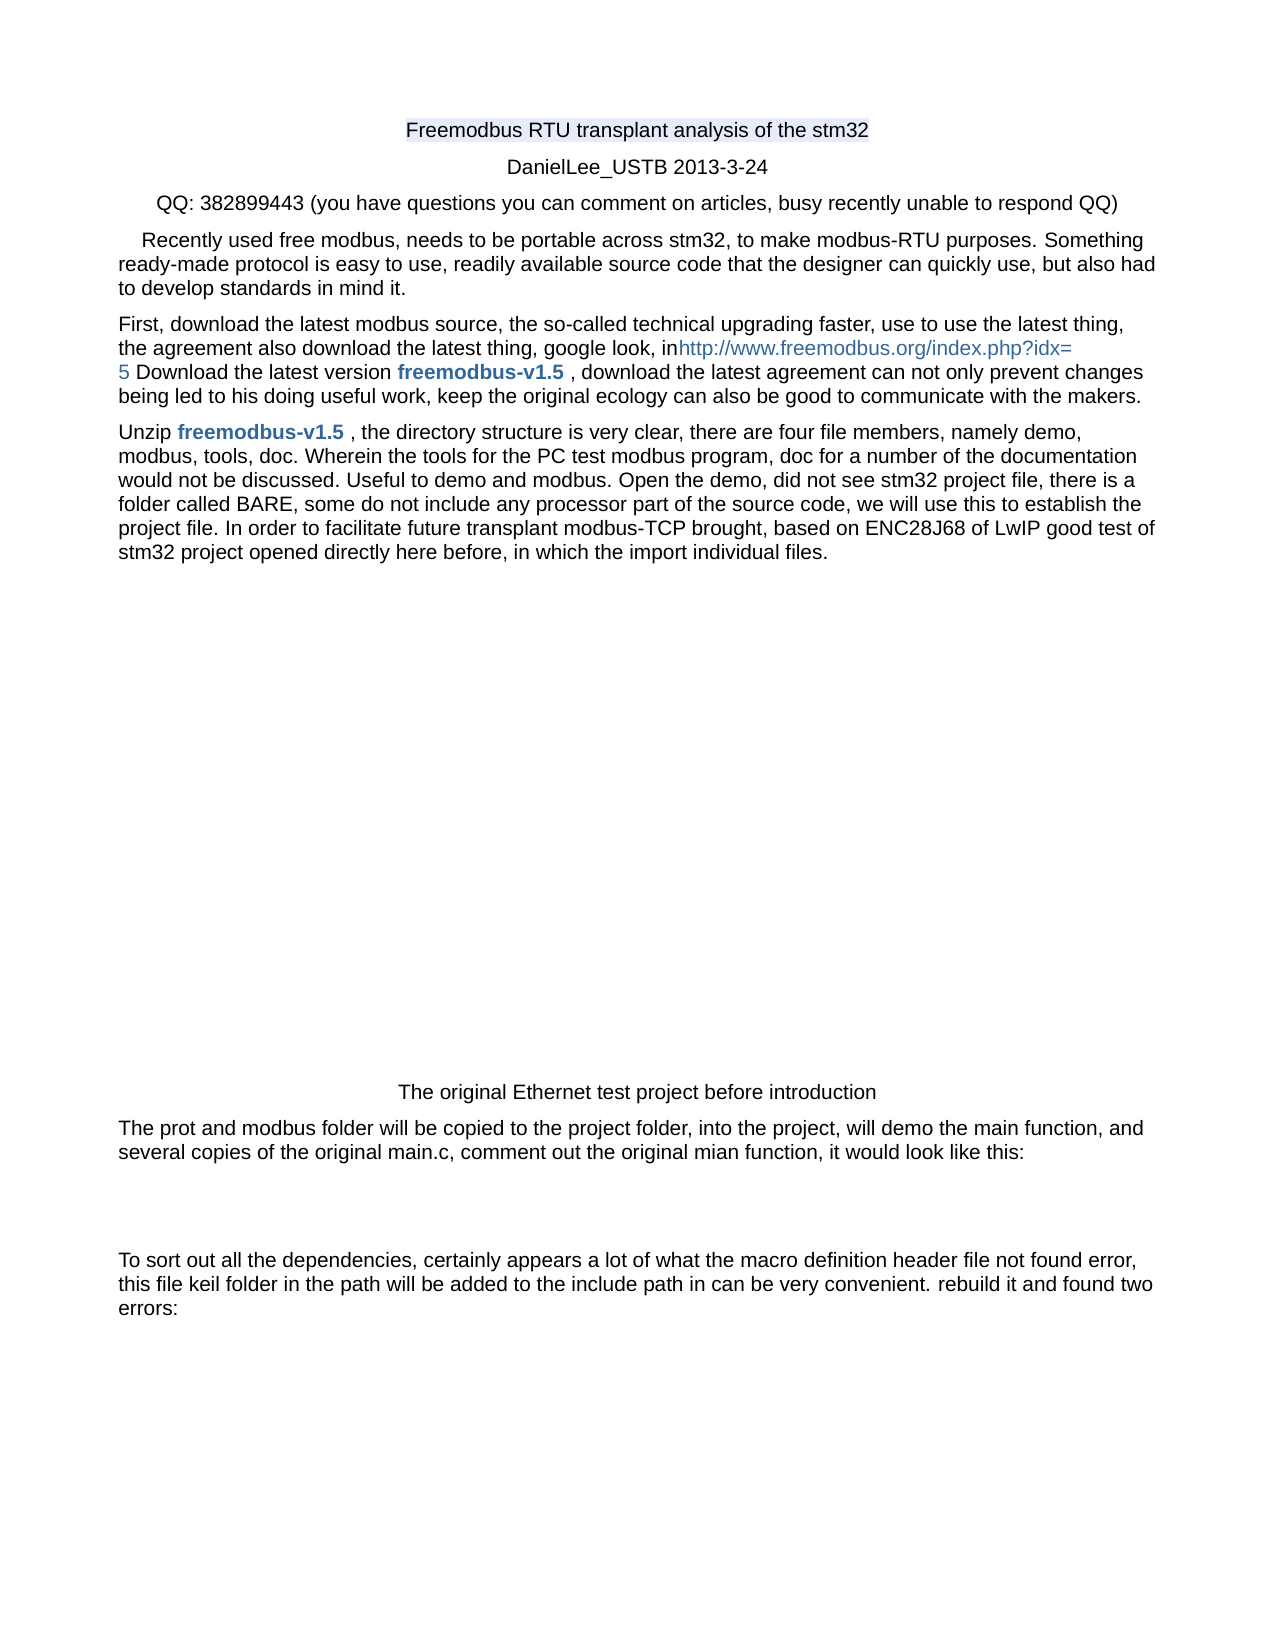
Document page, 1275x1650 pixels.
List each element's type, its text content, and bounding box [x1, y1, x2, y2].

text The prot and modbus folder will be copied to the project folder, into the project, will demo the main function, and several copies of the original main.c, comment out the original mian function, it would look like this: [118, 1116, 1157, 1164]
text First, download the latest modbus source, the so-called technical upgrading faster, use to use the latest thing, the agreement also download the latest thing, google look, inhttp://www.freemodbus.org/index.php?idx= 5 Download the latest version freemodbus-v1.5 , download the latest agreement can not only prevent changes being led to his doing useful work, keep the original ecology can also be good to communicate with the makers. [118, 312, 1157, 408]
text The original Ethernet test project before introduction [118, 1079, 1157, 1103]
text QQ: 382899443 (you have questions you can comment on articles, busy recently unable to respond QQ) [118, 191, 1157, 215]
text Recently used free modbus, needs to be portable across stm32, to make modbus-RTU purposes. Something ready-made protocol is easy to use, readily available source code that the designer can quickly use, but also had to develop standards in mind it. [118, 227, 1157, 299]
text Unzip freemodbus-v1.5 , the directory structure is very clear, there are four file members, namely demo, modbus, tools, doc. Wherein the tools for the PC test modbus program, doc for a number of the documentation would not be discussed. Useful to demo and modbus. Open the demo, did not see stm32 project file, there is a folder called BARE, some do not include any processor part of the source code, we will use this to establish the project file. In order to facilitate future transplant modbus-TCP brought, based on ENC28J68 of LwIP good test of stm32 project opened directly here before, in which the import individual files. [118, 420, 1157, 564]
text DanielLee_USTB 2013-3-24 [118, 154, 1157, 178]
text Freemodbus RTU transplant analysis of the stm32 [118, 118, 1157, 142]
text To sort out all the dependencies, certainly appears a lot of what the macro definition header file not found error, this file keil folder in the path will be added to the include path in can be very convenient. rebuild it and found two errors: [118, 1248, 1157, 1320]
